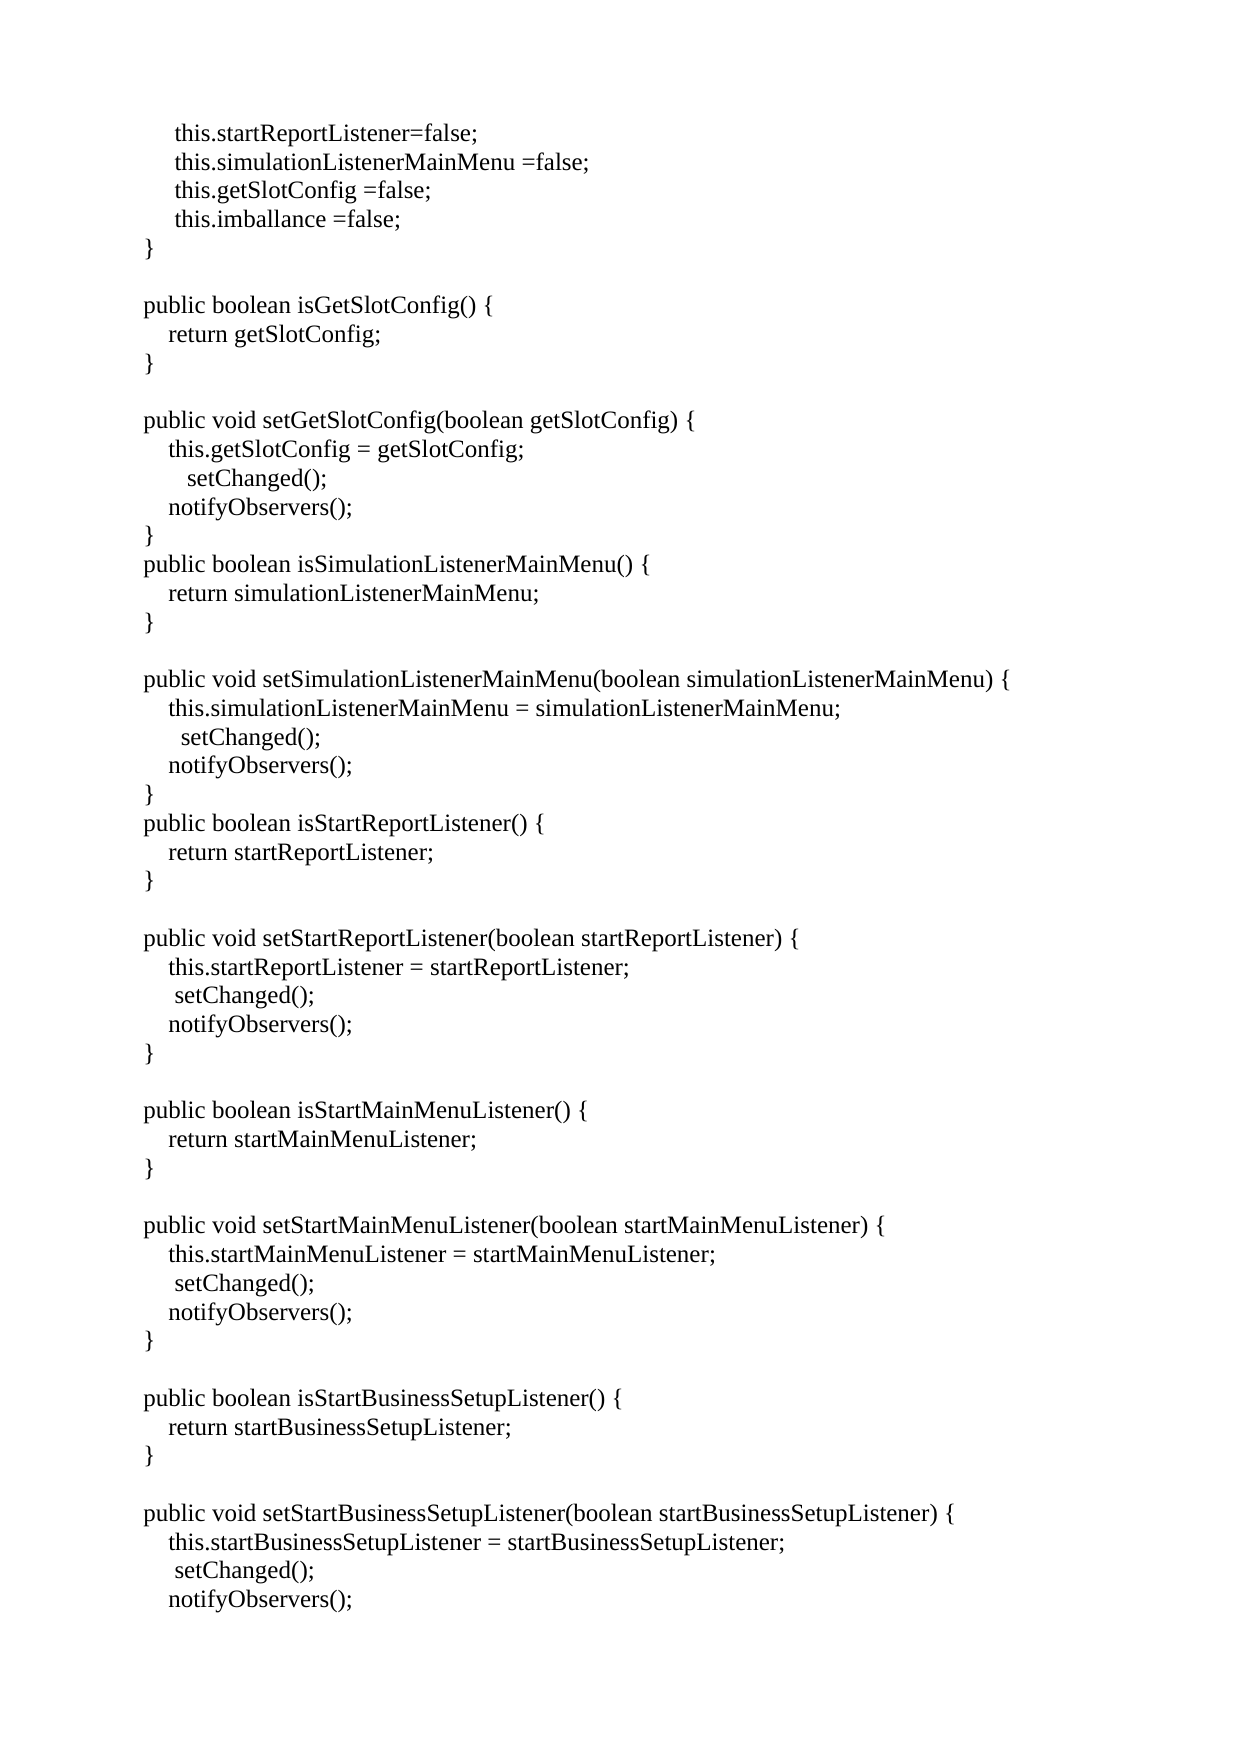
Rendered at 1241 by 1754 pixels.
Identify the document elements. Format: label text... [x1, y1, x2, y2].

text this.startReportListener=false; [118, 118, 1122, 147]
text } [118, 1326, 1122, 1354]
text this.getSlotConfig = getSlotConfig; [118, 434, 1122, 463]
text public boolean isStartBusinessSetupListener() { [118, 1383, 1122, 1412]
text this.imballance =false; [118, 204, 1122, 233]
text notifyObservers(); [118, 1009, 1122, 1038]
text } [118, 1038, 1122, 1067]
text public boolean isSimulationListenerMainMenu() { [118, 549, 1122, 578]
text public void setStartMainMenuListener(boolean startMainMenuListener) { [118, 1211, 1122, 1239]
text this.simulationListenerMainMenu = simulationListenerMainMenu; [118, 693, 1122, 722]
text setChanged(); [118, 722, 1122, 751]
text } [118, 607, 1122, 636]
text this.simulationListenerMainMenu =false; [118, 147, 1122, 176]
text setChanged(); [118, 981, 1122, 1009]
text setChanged(); [118, 1556, 1122, 1584]
text } [118, 779, 1122, 808]
text notifyObservers(); [118, 751, 1122, 779]
text return simulationListenerMainMenu; [118, 578, 1122, 607]
text public boolean isStartMainMenuListener() { [118, 1096, 1122, 1124]
text return startBusinessSetupListener; [118, 1412, 1122, 1441]
text public boolean isGetSlotConfig() { [118, 291, 1122, 319]
text } [118, 866, 1122, 894]
text this.startReportListener = startReportListener; [118, 952, 1122, 981]
text return startReportListener; [118, 837, 1122, 866]
text } [118, 1153, 1122, 1182]
text this.startMainMenuListener = startMainMenuListener; [118, 1239, 1122, 1268]
text public boolean isStartReportListener() { [118, 808, 1122, 837]
text } [118, 348, 1122, 377]
text public void setGetSlotConfig(boolean getSlotConfig) { [118, 406, 1122, 434]
text return getSlotConfig; [118, 319, 1122, 348]
text } [118, 233, 1122, 262]
text notifyObservers(); [118, 492, 1122, 521]
text public void setStartBusinessSetupListener(boolean startBusinessSetupListener) { [118, 1498, 1122, 1527]
text } [118, 1441, 1122, 1469]
text public void setStartReportListener(boolean startReportListener) { [118, 923, 1122, 952]
text notifyObservers(); [118, 1584, 1122, 1613]
text this.getSlotConfig =false; [118, 176, 1122, 204]
text setChanged(); [118, 1268, 1122, 1297]
text return startMainMenuListener; [118, 1124, 1122, 1153]
text } [118, 521, 1122, 549]
text setChanged(); [118, 463, 1122, 492]
text this.startBusinessSetupListener = startBusinessSetupListener; [118, 1527, 1122, 1556]
text notifyObservers(); [118, 1297, 1122, 1326]
text public void setSimulationListenerMainMenu(boolean simulationListenerMainMenu) { [118, 664, 1122, 693]
